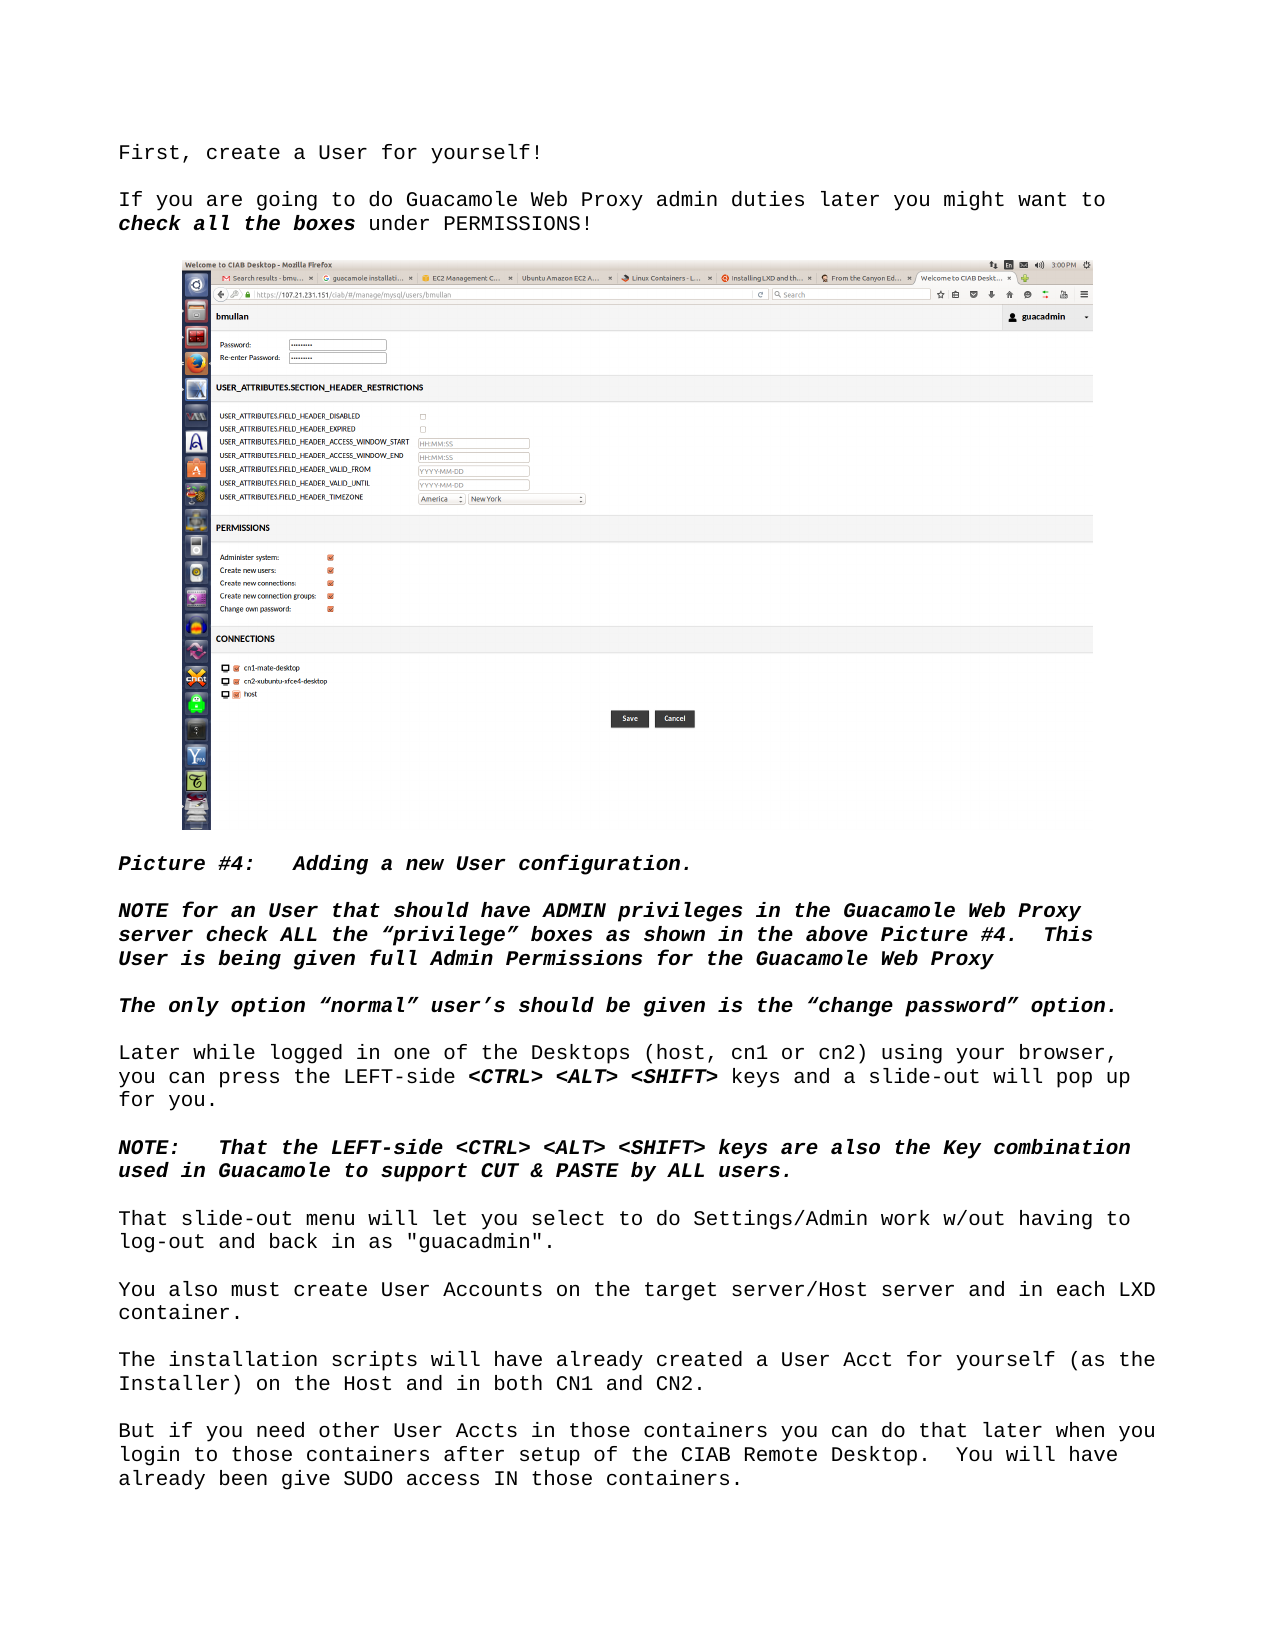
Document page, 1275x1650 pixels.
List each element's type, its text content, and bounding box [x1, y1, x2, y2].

text NOTE for an User that should have ADMIN privileges in the Guacamole Web Proxy server check ALL the “privilege” boxes as shown in the above Picture #4. This User is being given full Admin Permissions for the Guacamole Web Proxy [118, 900, 1157, 971]
text The installation scripts will have already created a User Acct for yourself (as the Installer) on the Host and in both CN1 and CN2. [118, 1349, 1157, 1397]
text That slide-out menu will let you select to do Settings/Admin work w/out having to log-out and back in as "guacadmin". [118, 1208, 1157, 1255]
text But if you need other User Accts in those containers you can do that later when you login to those containers after setup of the CIAB Remote Desktop. You will have already been give SUDO access IN those containers. [118, 1420, 1157, 1491]
text You also must create User Accounts on the target server/Host server and in each LXD container. [118, 1278, 1157, 1326]
picture [182, 260, 1093, 830]
text The only option “normal” user’s should be given is the “change password” option. [118, 995, 1157, 1018]
text Picture #4: Adding a new User configuration. [118, 853, 1157, 877]
text Later while logged in one of the Desktops (host, cn1 or cn2) using your browser, you can press the LEFT-side <CTRL> <ALT> <SHIFT> keys and a slide-out will pop up for you. [118, 1042, 1157, 1113]
text NOTE: That the LEFT-side <CTRL> <ALT> <SHIFT> keys are also the Key combination used in Guacamole to support CUT & PASTE by ALL users. [118, 1137, 1157, 1184]
text First, create a User for yourself! [118, 142, 1157, 165]
text If you are going to do Guacamole Web Proxy admin duties later you might want to check all the boxes under PERMISSIONS! [118, 189, 1157, 236]
